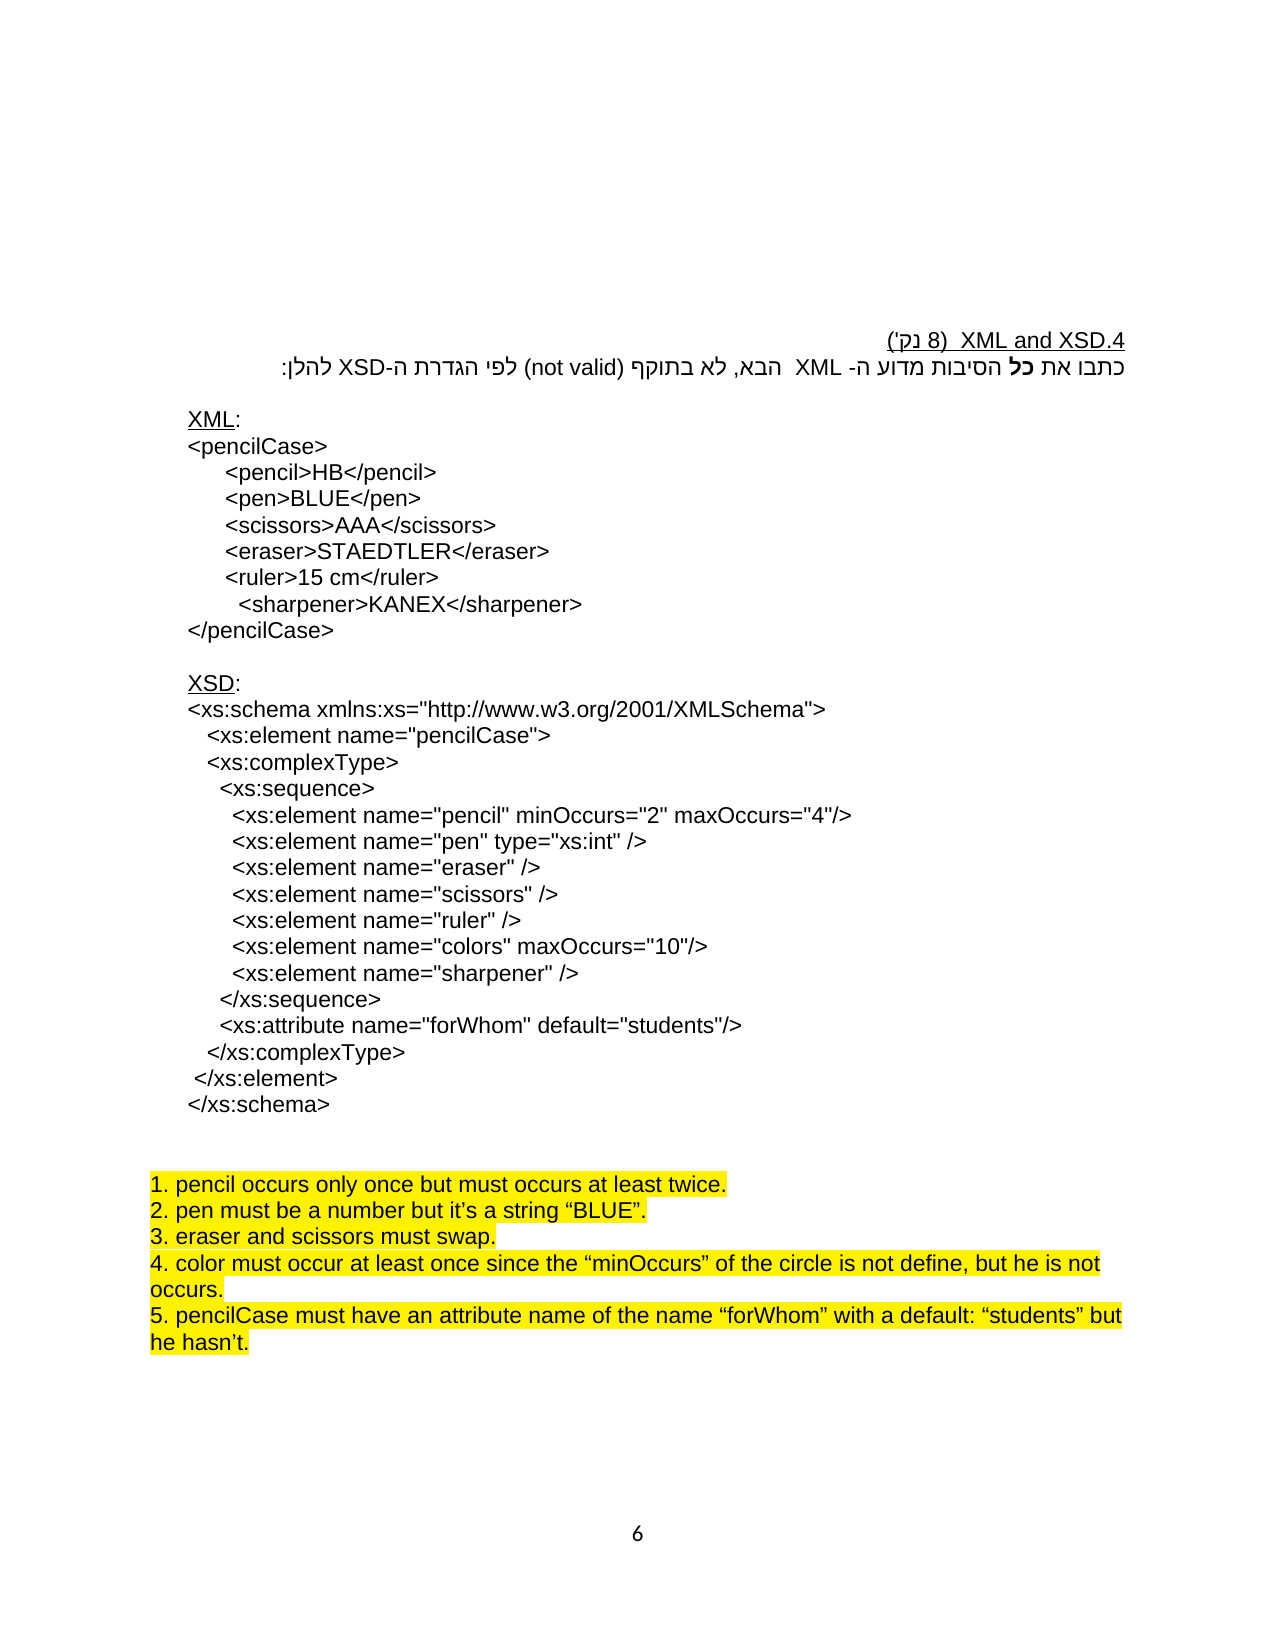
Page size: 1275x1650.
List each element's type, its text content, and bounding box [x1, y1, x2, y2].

text </xs:sequence> [187, 986, 1125, 1012]
text 4.XML and XSD (8 נק') [150, 327, 1125, 353]
text <xs:sequence> [187, 775, 1125, 802]
text </xs:element> [187, 1065, 1125, 1091]
text <eraser>STAEDTLER</eraser> [187, 538, 1125, 564]
text <ruler>15 cm</ruler> [187, 564, 1125, 591]
text <xs:element name="scissors" /> [187, 881, 1125, 907]
text 2. pen must be a number but it’s a string “BLUE”. [150, 1197, 1125, 1223]
text <xs:element name="pen" type="xs:int" /> [187, 828, 1125, 854]
text <xs:attribute name="forWhom" default="students"/> [187, 1012, 1125, 1039]
text <pencil>HB</pencil> [187, 459, 1125, 485]
text <xs:element name="eraser" /> [187, 854, 1125, 881]
text כתבו את כל הסיבות מדוע ה- XML הבא, לא בתוקף (not valid) לפי הגדרת ה-XSD להלן: [150, 353, 1125, 380]
text <xs:element name="sharpener" /> [187, 960, 1125, 986]
text <xs:element name="pencil" minOccurs="2" maxOccurs="4"/> [187, 802, 1125, 828]
text </pencilCase> [187, 617, 1125, 643]
text <xs:element name="pencilCase"> [187, 722, 1125, 749]
text <pencilCase> [187, 433, 1125, 459]
text <sharpener>KANEX</sharpener> [187, 591, 1125, 617]
text 1. pencil occurs only once but must occurs at least twice. [150, 1171, 1125, 1197]
text <xs:complexType> [187, 749, 1125, 775]
text </xs:complexType> [187, 1039, 1125, 1065]
text 3. eraser and scissors must swap. [150, 1223, 1125, 1249]
text <scissors>AAA</scissors> [187, 512, 1125, 538]
text 5. pencilCase must have an attribute name of the name “forWhom” with a default: “students” but he hasn’t. [150, 1302, 1125, 1355]
text <xs:element name="ruler" /> [187, 907, 1125, 933]
text </xs:schema> [187, 1091, 1125, 1118]
text 4. color must occur at least once since the “minOccurs” of the circle is not define, but he is not occurs. [150, 1249, 1125, 1302]
text XSD: [187, 670, 1125, 696]
text XML: [187, 406, 1125, 433]
text <pen>BLUE</pen> [187, 485, 1125, 512]
text <xs:element name="colors" maxOccurs="10"/> [187, 933, 1125, 960]
text <xs:schema xmlns:xs="http://www.w3.org/2001/XMLSchema"> [187, 696, 1125, 722]
